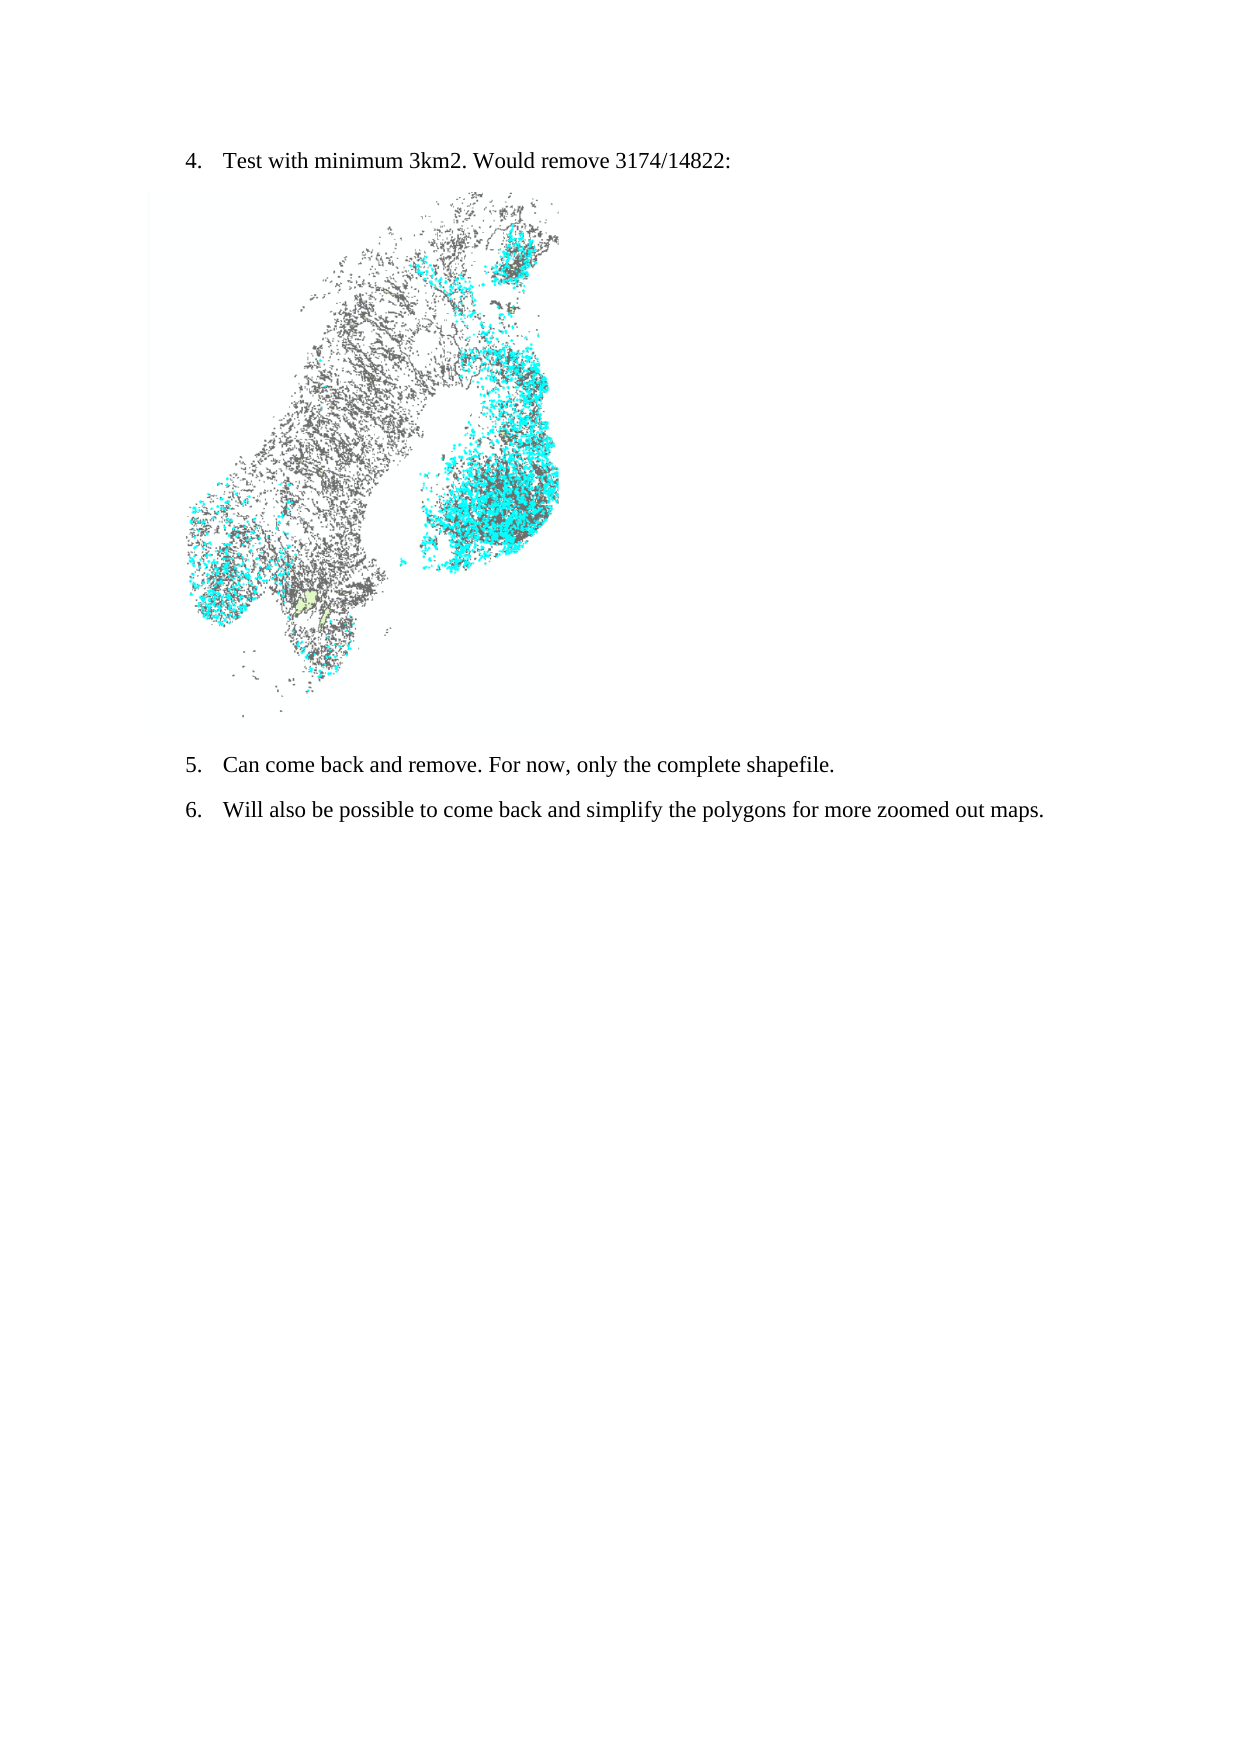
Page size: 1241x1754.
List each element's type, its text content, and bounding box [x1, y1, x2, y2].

list Can come back and remove. For now, only the complete shapefile. [185, 751, 1093, 777]
list Will also be possible to come back and simplify the polygons for more zoomed out maps. [185, 796, 1093, 822]
list Test with minimum 3km2. Would remove 3174/14822: [185, 148, 1093, 174]
